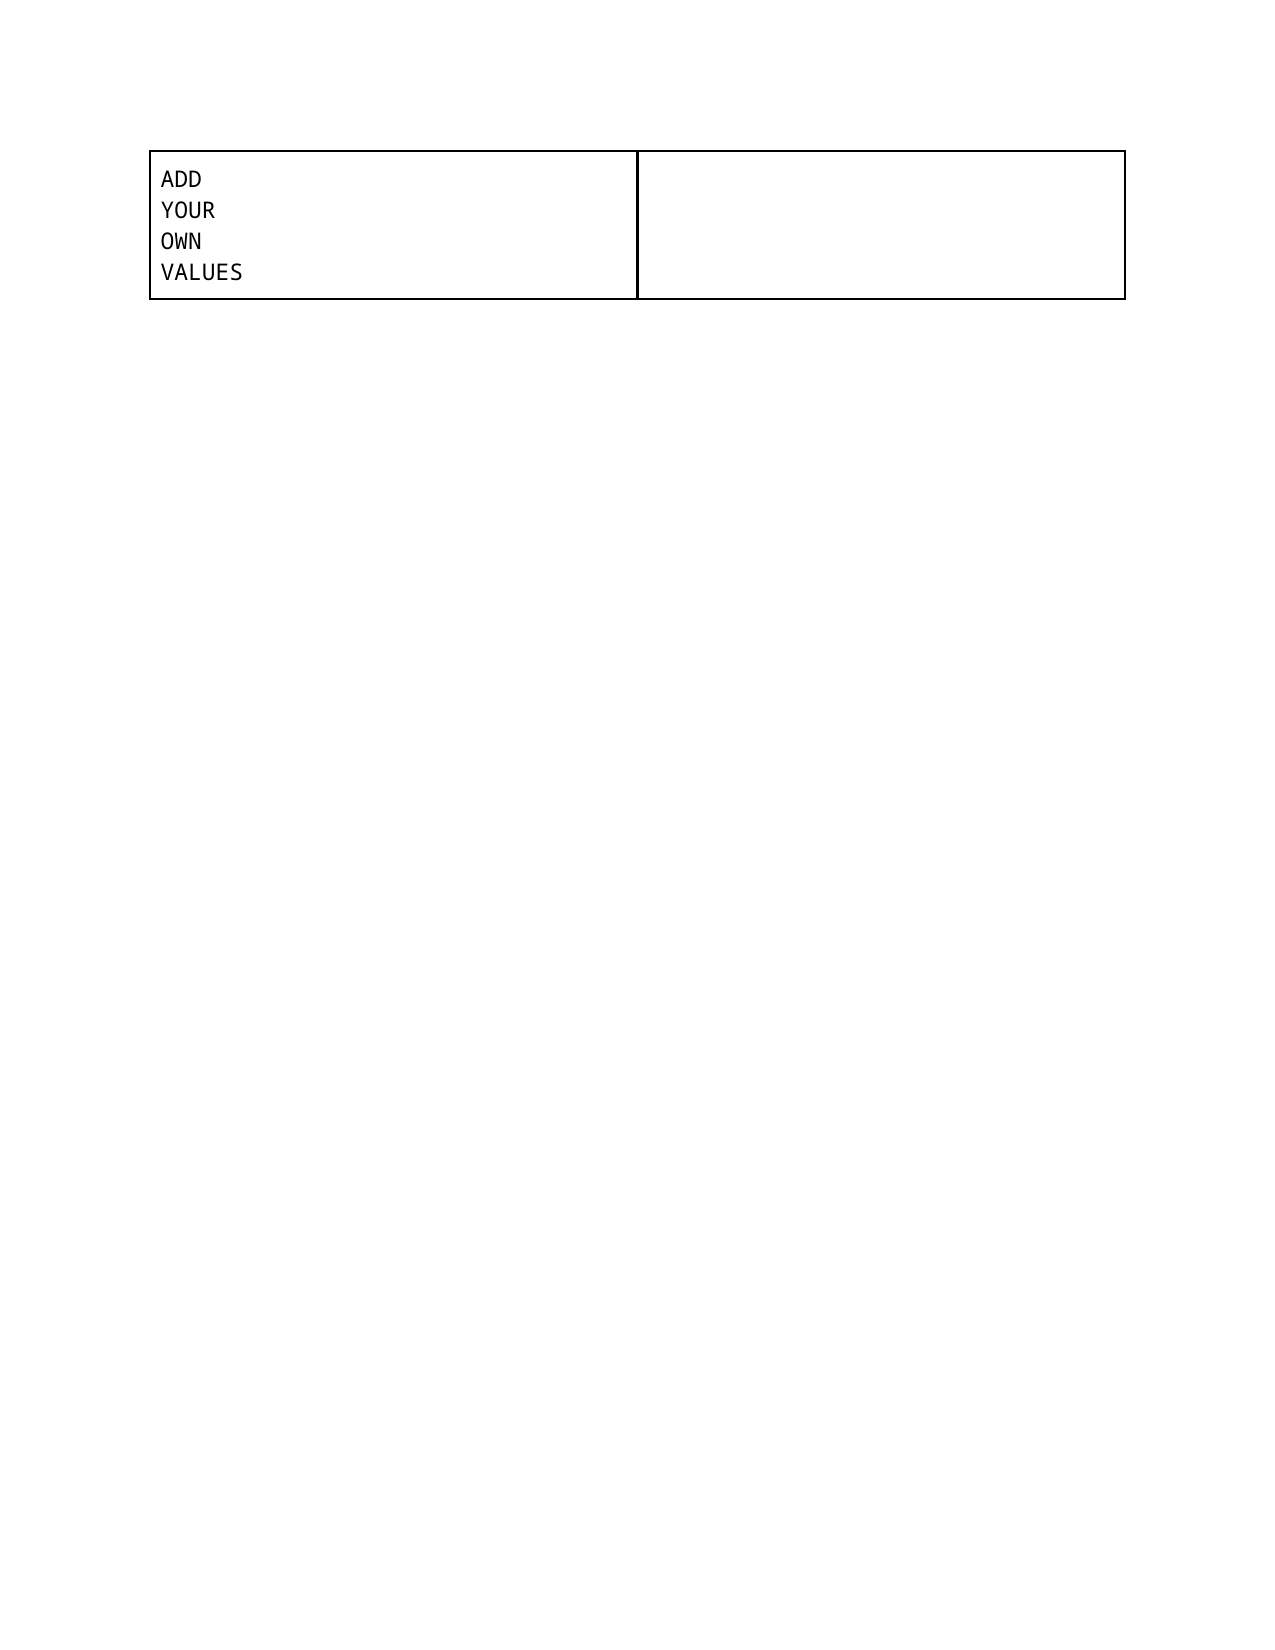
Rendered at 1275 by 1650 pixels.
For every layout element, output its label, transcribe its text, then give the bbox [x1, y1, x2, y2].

table_cell [639, 152, 1124, 298]
table_cell ADD YOUR OWN VALUES [151, 152, 636, 298]
